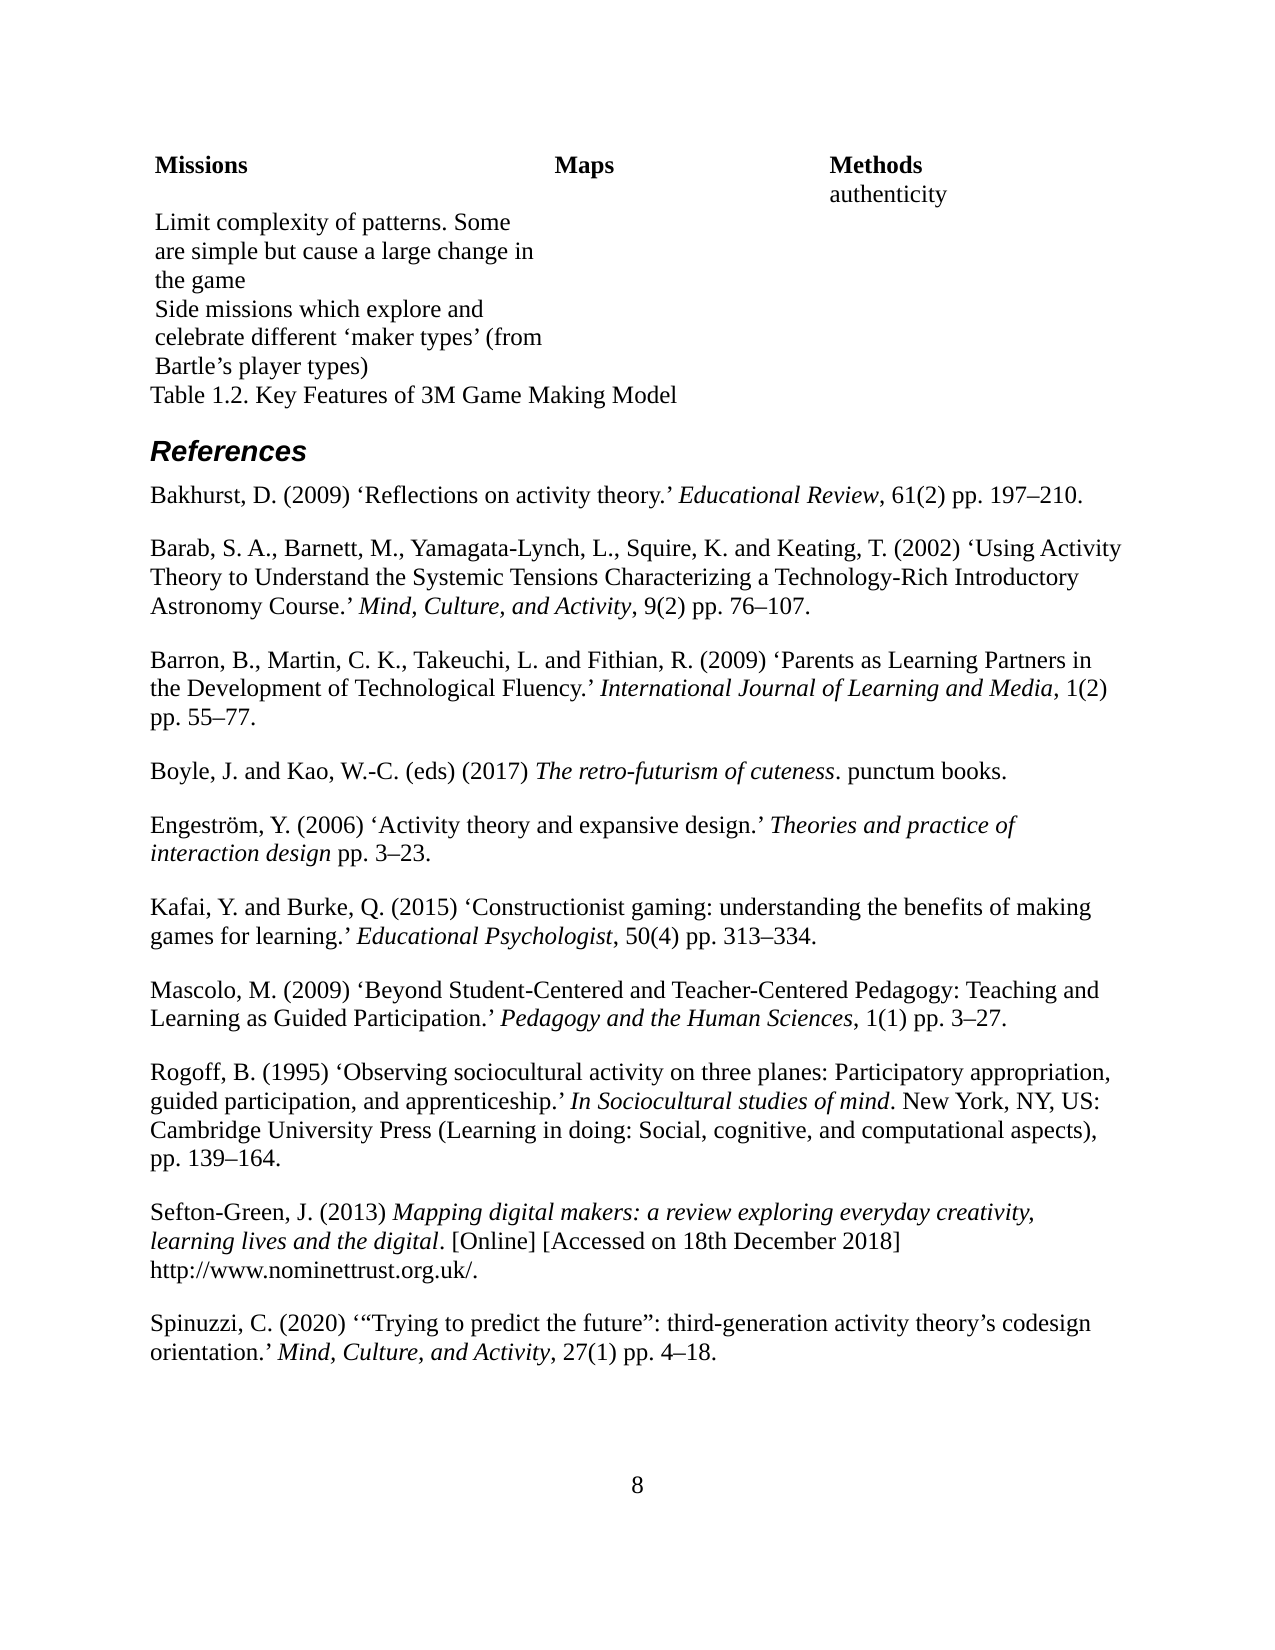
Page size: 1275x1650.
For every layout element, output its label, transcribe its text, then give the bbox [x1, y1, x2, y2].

table_cell [150, 179, 550, 207]
table_cell Limit complexity of patterns. Some are simple but cause a large change in the game [150, 208, 550, 294]
text Barron, B., Martin, C. K., Takeuchi, L. and Fithian, R. (2009) ‘Parents as Learning Partners in the Development of Technological Fluency.’ International Journal of Learning and Media, 1(2) pp. 55–77. [150, 645, 1125, 731]
text Kafai, Y. and Burke, Q. (2015) ‘Constructionist gaming: understanding the benefits of making games for learning.’ Educational Psychologist, 50(4) pp. 313–334. [150, 892, 1125, 950]
table_cell authenticity [825, 179, 1125, 207]
text Table 1.2. Key Features of 3M Game Making Model [150, 380, 1125, 409]
text Boyle, J. and Kao, W.-C. (eds) (2017) The retro-futurism of cuteness. punctum books. [150, 756, 1125, 785]
text Rogoff, B. (1995) ‘Observing sociocultural activity on three planes: Participatory appropriation, guided participation, and apprenticeship.’ In Sociocultural studies of mind. New York, NY, US: Cambridge University Press (Learning in doing: Social, cognitive, and computational aspects), pp. 139–164. [150, 1057, 1125, 1172]
table_cell [550, 294, 825, 380]
table_cell [825, 294, 1125, 380]
table_cell [825, 208, 1125, 294]
text Mascolo, M. (2009) ‘Beyond Student-Centered and Teacher-Centered Pedagogy: Teaching and Learning as Guided Participation.’ Pedagogy and the Human Sciences, 1(1) pp. 3–27. [150, 975, 1125, 1032]
table_cell [550, 179, 825, 207]
table_cell Side missions which explore and celebrate different ‘maker types’ (from Bartle’s player types) [150, 294, 550, 380]
text Bakhurst, D. (2009) ‘Reflections on activity theory.’ Educational Review, 61(2) pp. 197–210. [150, 480, 1125, 508]
table_cell [550, 208, 825, 294]
table_header Missions [150, 150, 550, 179]
table_header Maps [550, 150, 825, 179]
text Spinuzzi, C. (2020) ‘“Trying to predict the future”: third-generation activity theory’s codesign orientation.’ Mind, Culture, and Activity, 27(1) pp. 4–18. [150, 1308, 1125, 1366]
text Sefton-Green, J. (2013) Mapping digital makers: a review exploring everyday creativity, learning lives and the digital. [Online] [Accessed on 18th December 2018] http://www.nominettrust.org.uk/. [150, 1197, 1125, 1283]
text Engeström, Y. (2006) ‘Activity theory and expansive design.’ Theories and practice of interaction design pp. 3–23. [150, 810, 1125, 867]
table_header Methods [825, 150, 1125, 179]
text Barab, S. A., Barnett, M., Yamagata-Lynch, L., Squire, K. and Keating, T. (2002) ‘Using Activity Theory to Understand the Systemic Tensions Characterizing a Technology-Rich Introductory Astronomy Course.’ Mind, Culture, and Activity, 9(2) pp. 76–107. [150, 533, 1125, 620]
subtitle References [150, 434, 1125, 467]
